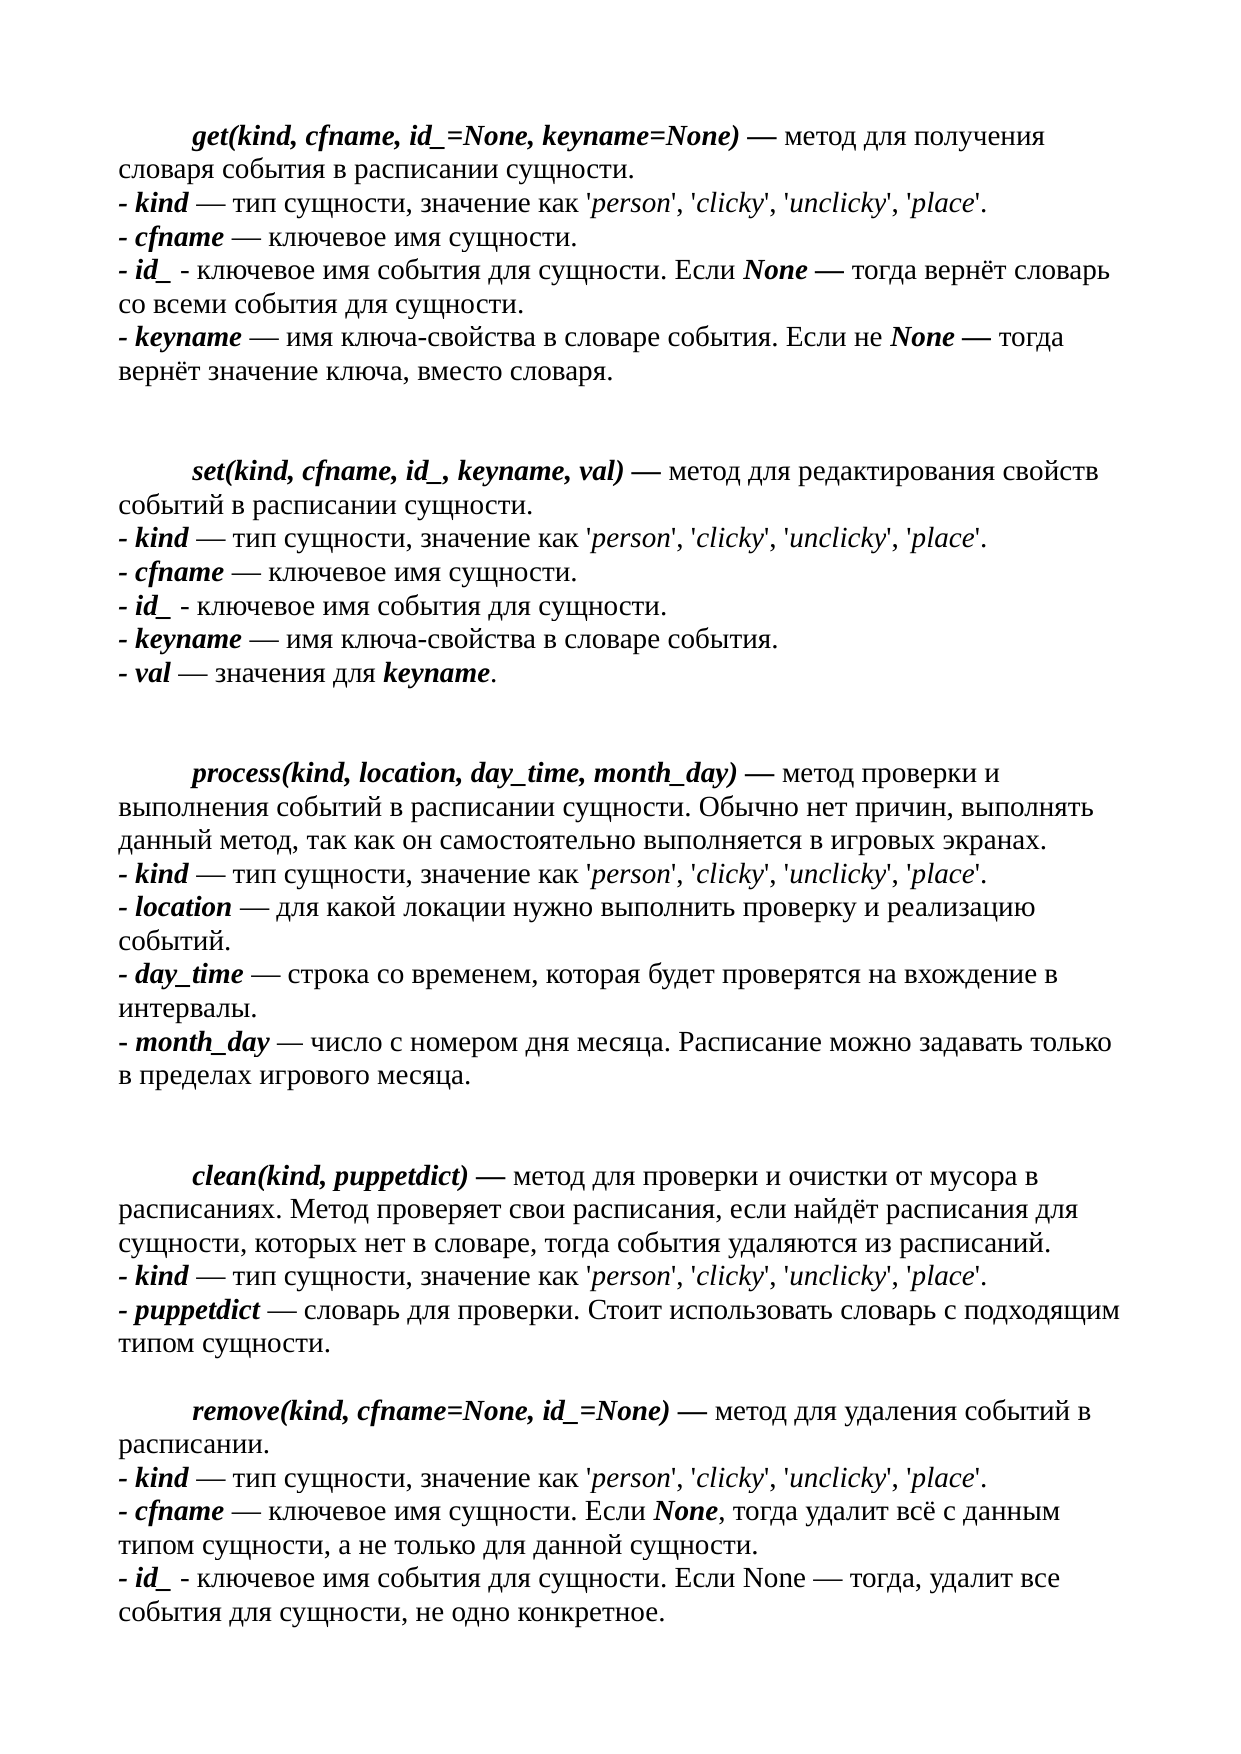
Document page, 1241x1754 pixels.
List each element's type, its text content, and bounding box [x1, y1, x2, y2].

text - cfname — ключевое имя сущности. Если None, тогда удалит всё с данным типом сущности, а не только для данной сущности. [118, 1493, 1122, 1560]
text - id_ - ключевое имя события для сущности. [118, 588, 1122, 621]
text - id_ - ключевое имя события для сущности. Если None — тогда вернёт словарь со всеми события для сущности. [118, 252, 1122, 319]
text - kind — тип сущности, значение как 'person', 'clicky', 'unclicky', 'place'. [118, 1258, 1122, 1292]
text - month_day — число с номером дня месяца. Расписание можно задавать только в пределах игрового месяца. [118, 1024, 1122, 1091]
text - cfname — ключевое имя сущности. [118, 554, 1122, 588]
text - kind — тип сущности, значение как 'person', 'clicky', 'unclicky', 'place'. [118, 185, 1122, 219]
text - kind — тип сущности, значение как 'person', 'clicky', 'unclicky', 'place'. [118, 856, 1122, 889]
text - kind — тип сущности, значение как 'person', 'clicky', 'unclicky', 'place'. [118, 521, 1122, 554]
text - val — значения для keyname. [118, 655, 1122, 688]
text - location — для какой локации нужно выполнить проверку и реализацию событий. [118, 889, 1122, 957]
text get(kind, cfname, id_=None, keyname=None) — метод для получения словаря события в расписании сущности. [118, 118, 1122, 185]
text - day_time — строка со временем, которая будет проверятся на вхождение в интервалы. [118, 957, 1122, 1024]
text - puppetdict — словарь для проверки. Стоит использовать словарь с подходящим типом сущности. [118, 1292, 1122, 1359]
text process(kind, location, day_time, month_day) — метод проверки и выполнения событий в расписании сущности. Обычно нет причин, выполнять данный метод, так как он самостоятельно выполняется в игровых экранах. [118, 755, 1122, 856]
text - kind — тип сущности, значение как 'person', 'clicky', 'unclicky', 'place'. [118, 1460, 1122, 1493]
text - id_ - ключевое имя события для сущности. Если None — тогда, удалит все события для сущности, не одно конкретное. [118, 1560, 1122, 1627]
text - cfname — ключевое имя сущности. [118, 219, 1122, 252]
text set(kind, cfname, id_, keyname, val) — метод для редактирования свойств событий в расписании сущности. [118, 453, 1122, 521]
text remove(kind, cfname=None, id_=None) — метод для удаления событий в расписании. [118, 1393, 1122, 1460]
text - keyname — имя ключа-свойства в словаре события. Если не None — тогда вернёт значение ключа, вместо словаря. [118, 319, 1122, 386]
text clean(kind, puppetdict) — метод для проверки и очистки от мусора в расписаниях. Метод проверяет свои расписания, если найдёт расписания для сущности, которых нет в словаре, тогда события удаляются из расписаний. [118, 1158, 1122, 1258]
text - keyname — имя ключа-свойства в словаре события. [118, 621, 1122, 655]
